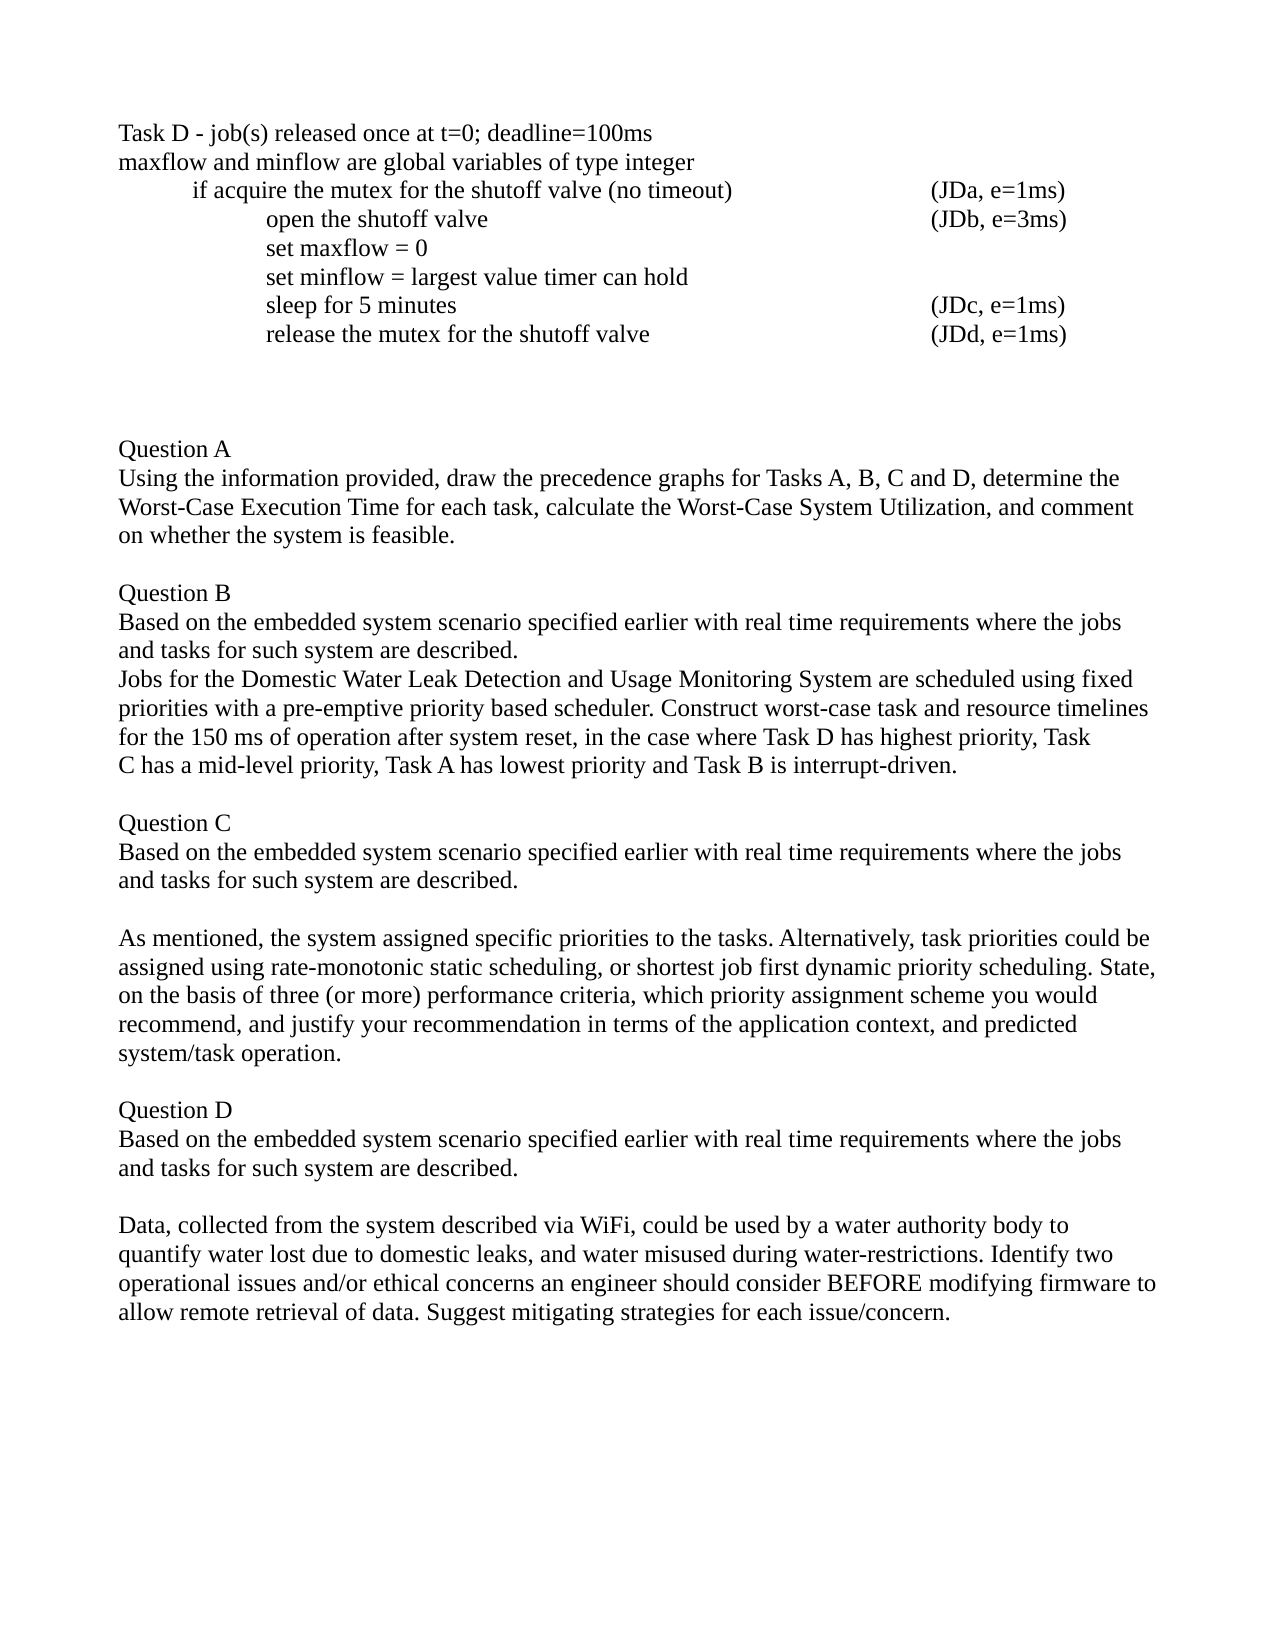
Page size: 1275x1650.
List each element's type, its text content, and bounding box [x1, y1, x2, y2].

text Jobs for the Domestic Water Leak Detection and Usage Monitoring System are scheduled using fixed priorities with a pre-emptive priority based scheduler. Construct worst-case task and resource timelines for the 150 ms of operation after system reset, in the case where Task D has highest priority, Task [118, 664, 1157, 751]
text release the mutex for the shutoff valve (JDd, e=1ms) [118, 319, 1157, 348]
text Question A [118, 434, 1157, 463]
text Question C [118, 808, 1157, 837]
text Question B [118, 578, 1157, 607]
text C has a mid-level priority, Task A has lowest priority and Task B is interrupt-driven. [118, 751, 1157, 779]
text maxflow and minflow are global variables of type integer [118, 147, 1157, 176]
text Using the information provided, draw the precedence graphs for Tasks A, B, C and D, determine the Worst-Case Execution Time for each task, calculate the Worst-Case System Utilization, and comment on whether the system is feasible. [118, 463, 1157, 549]
text Data, collected from the system described via WiFi, could be used by a water authority body to quantify water lost due to domestic leaks, and water misused during water-restrictions. Identify two operational issues and/or ethical concerns an engineer should consider BEFORE modifying firmware to allow remote retrieval of data. Suggest mitigating strategies for each issue/concern. [118, 1211, 1157, 1326]
text set maxflow = 0 [118, 233, 1157, 262]
text Task D - job(s) released once at t=0; deadline=100ms [118, 118, 1157, 147]
text Question D [118, 1096, 1157, 1124]
text Based on the embedded system scenario specified earlier with real time requirements where the jobs and tasks for such system are described. [118, 1124, 1157, 1182]
text set minflow = largest value timer can hold [118, 262, 1157, 291]
text open the shutoff valve (JDb, e=3ms) [118, 204, 1157, 233]
text Based on the embedded system scenario specified earlier with real time requirements where the jobs and tasks for such system are described. [118, 607, 1157, 664]
text Based on the embedded system scenario specified earlier with real time requirements where the jobs and tasks for such system are described. [118, 837, 1157, 894]
text As mentioned, the system assigned specific priorities to the tasks. Alternatively, task priorities could be assigned using rate-monotonic static scheduling, or shortest job first dynamic priority scheduling. State, on the basis of three (or more) performance criteria, which priority assignment scheme you would recommend, and justify your recommendation in terms of the application context, and predicted system/task operation. [118, 923, 1157, 1067]
text if acquire the mutex for the shutoff valve (no timeout) (JDa, e=1ms) [118, 176, 1157, 204]
text sleep for 5 minutes (JDc, e=1ms) [118, 291, 1157, 319]
